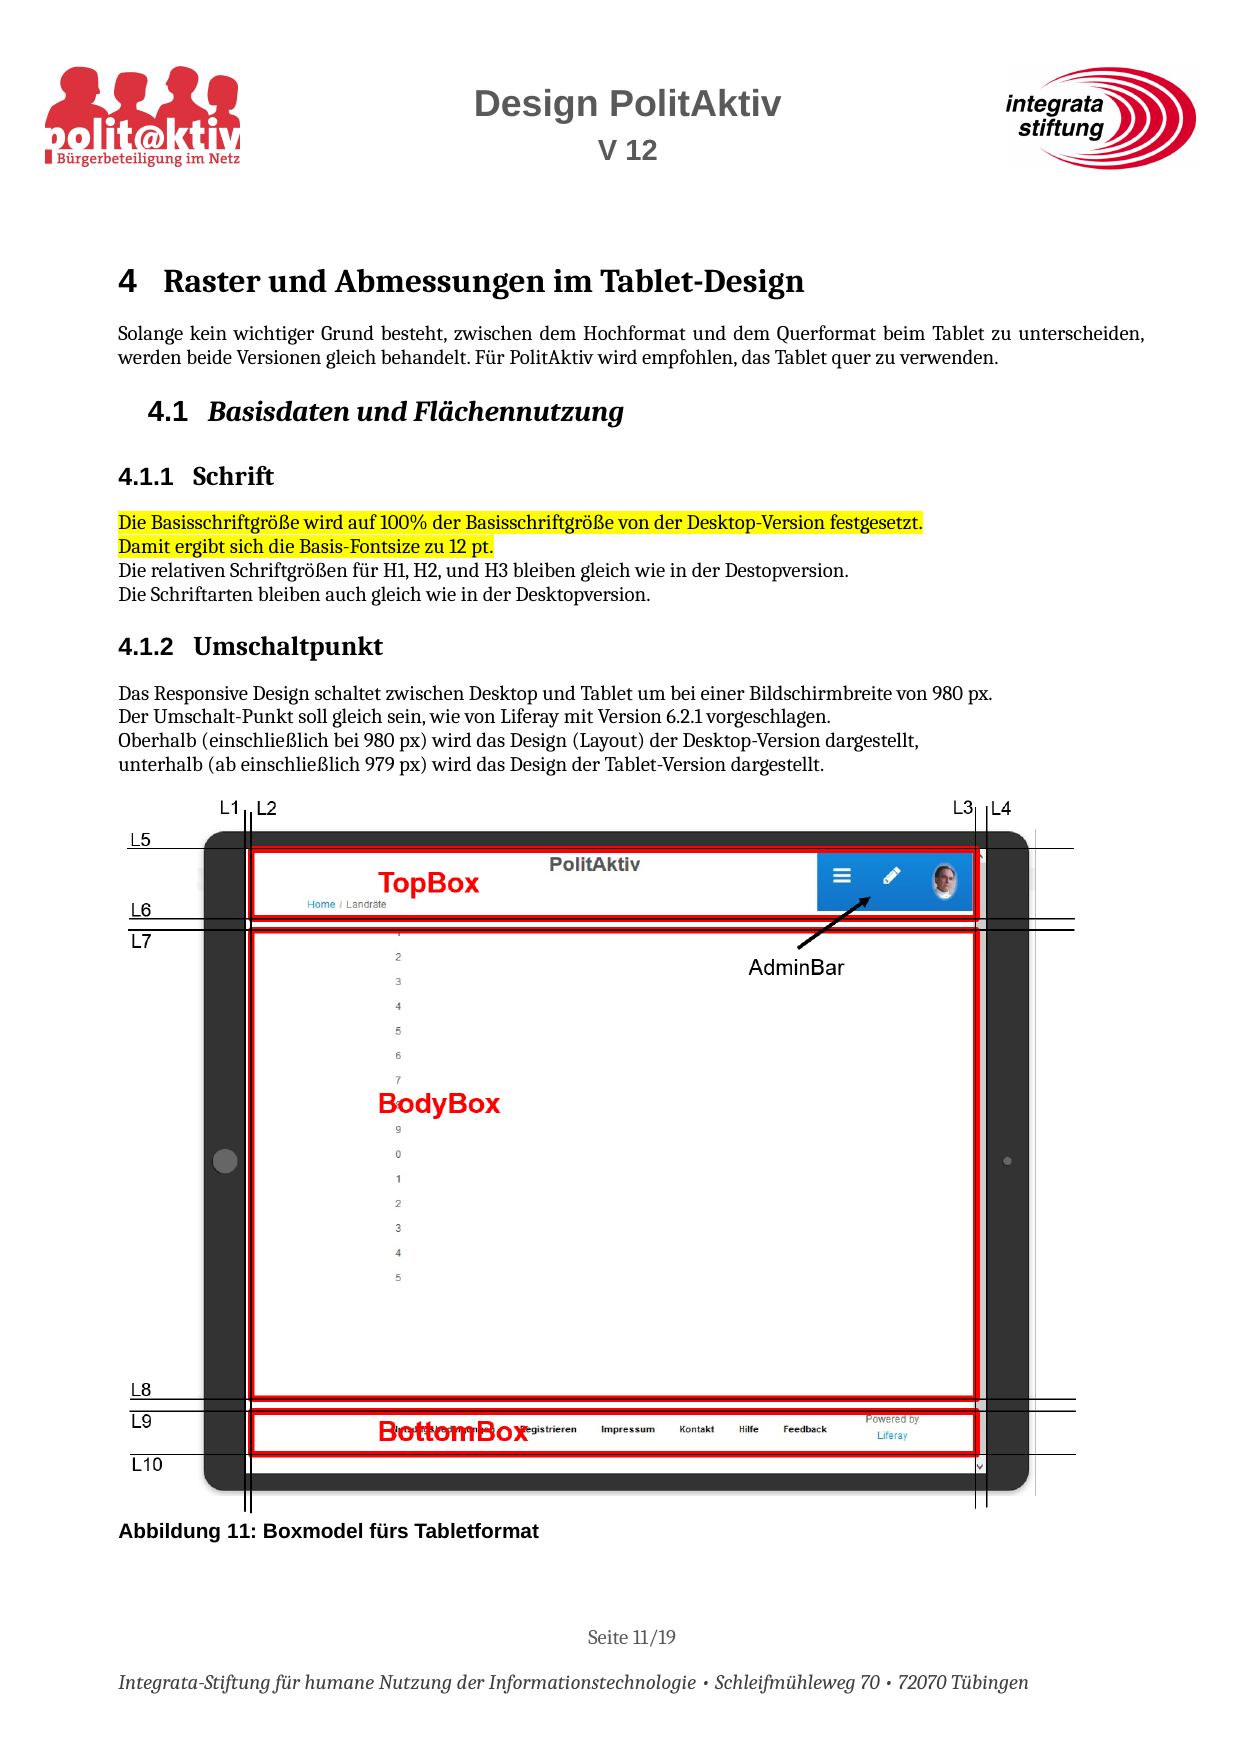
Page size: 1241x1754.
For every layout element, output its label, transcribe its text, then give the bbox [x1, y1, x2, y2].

subtitle Raster und Abmessungen im Tablet-Design [118, 261, 1146, 301]
subtitle Schrift [118, 461, 1146, 492]
picture [45, 63, 240, 167]
subtitle Basisdaten und Flächennutzung [148, 394, 1146, 429]
text Solange kein wichtiger Grund besteht, zwischen dem Hochformat und dem Querformat beim Tablet zu unterscheiden, werden beide Versionen gleich behandelt. Für PolitAktiv wird empfohlen, das Tablet quer zu verwenden. [118, 321, 1146, 369]
picture [118, 789, 1077, 1514]
picture [1004, 63, 1200, 173]
subtitle Umschaltpunkt [118, 631, 1146, 663]
text Die Basisschriftgröße wird auf 100% der Basisschriftgröße von der Desktop-Version festgesetzt. Damit ergibt sich die Basis-Fontsize zu 12 pt. Die relativen Schriftgrößen für H1, H2, und H3 bleiben gleich wie in der Destopversion. Die Schriftarten bleiben auch gleich wie in der Desktopversion. [118, 511, 1146, 606]
text Abbildung 11: Boxmodel fürs Tabletformat [118, 1519, 1146, 1543]
text Das Responsive Design schaltet zwischen Desktop und Tablet um bei einer Bildschirmbreite von 980 px. Der Umschalt-Punkt soll gleich sein, wie von Liferay mit Version 6.2.1 vorgeschlagen. Oberhalb (einschließlich bei 980 px) wird das Design (Layout) der Desktop-Version dargestellt, unterhalb (ab einschließlich 979 px) wird das Design der Tablet-Version dargestellt. [118, 681, 1146, 777]
